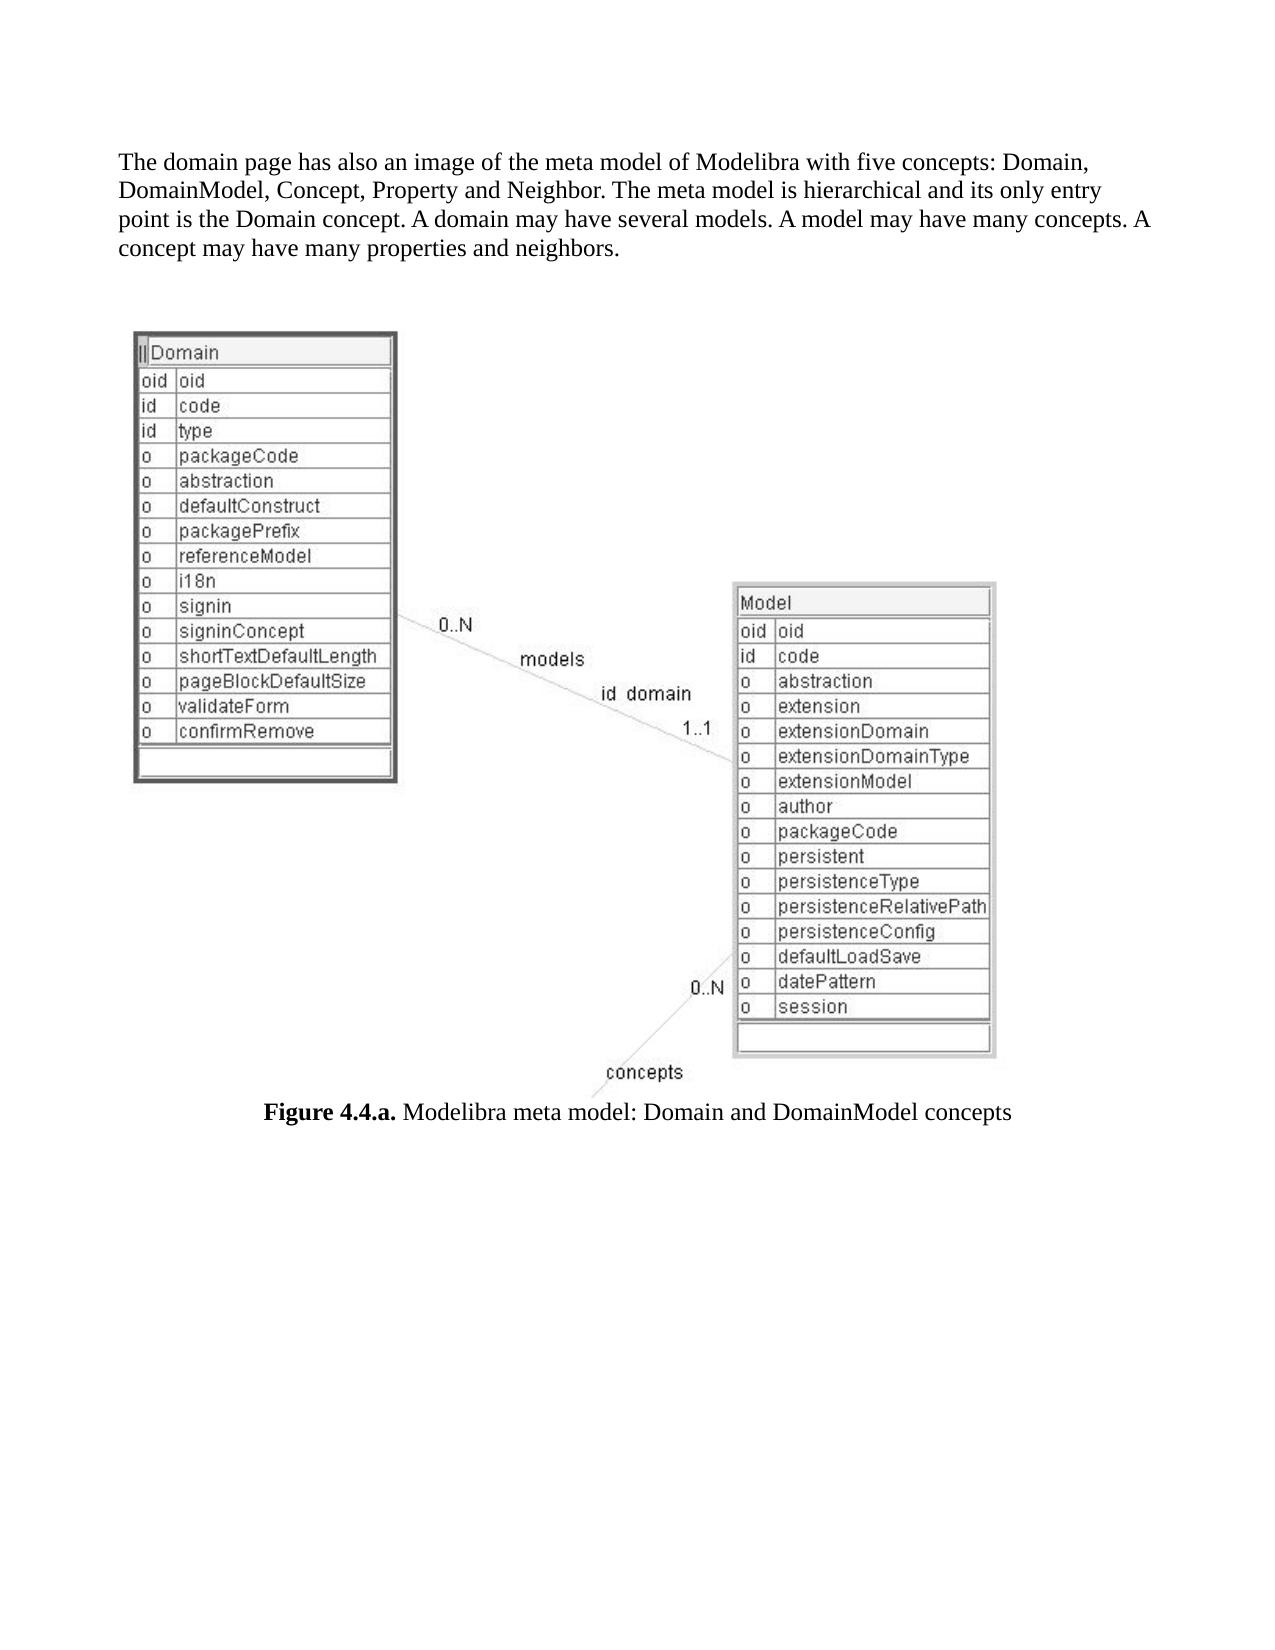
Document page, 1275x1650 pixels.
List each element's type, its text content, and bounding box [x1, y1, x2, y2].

picture [118, 319, 1011, 1098]
text Figure 4.4.a. Modelibra meta model: Domain and DomainModel concepts [118, 319, 1157, 1126]
text The domain page has also an image of the meta model of Modelibra with five concepts: Domain, DomainModel, Concept, Property and Neighbor. The meta model is hierarchical and its only entry point is the Domain concept. A domain may have several models. A model may have many concepts. A concept may have many properties and neighbors. [118, 147, 1157, 262]
